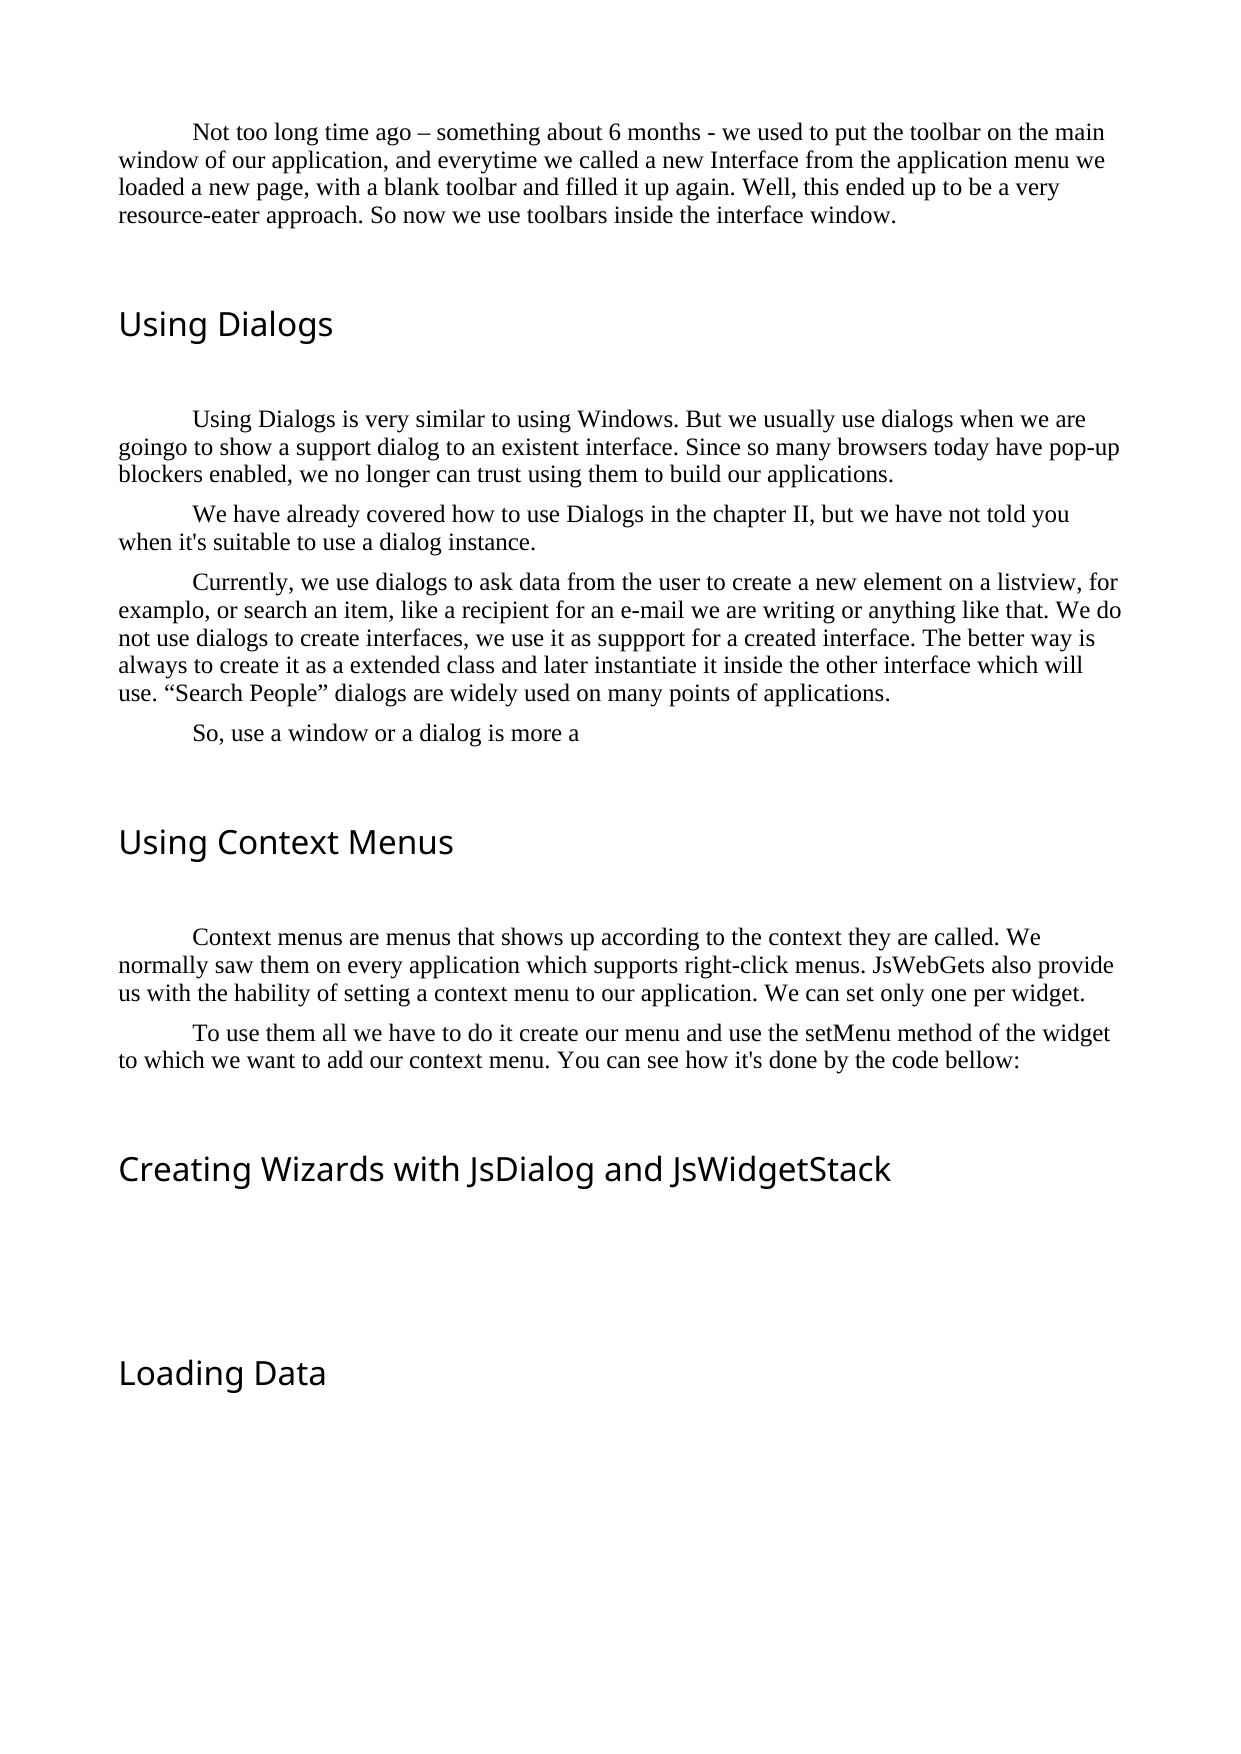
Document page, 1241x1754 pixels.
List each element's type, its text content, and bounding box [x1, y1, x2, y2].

text We have already covered how to use Dialogs in the chapter II, but we have not told you when it's suitable to use a dialog instance. [118, 501, 1122, 556]
subtitle Using Context Menus [118, 819, 1122, 864]
subtitle Using Dialogs [118, 301, 1122, 346]
text Context menus are menus that shows up according to the context they are called. We normally saw them on every application which supports right-click menus. JsWebGets also provide us with the hability of setting a context menu to our application. We can set only one per widget. [118, 923, 1122, 1006]
text So, use a window or a dialog is more a [118, 719, 1122, 747]
subtitle Creating Wizards with JsDialog and JsWidgetStack [118, 1146, 1122, 1191]
text Using Dialogs is very similar to using Windows. But we usually use dialogs when we are goingo to show a support dialog to an existent interface. Since so many browsers today have pop-up blockers enabled, we no longer can trust using them to build our applications. [118, 405, 1122, 488]
text Currently, we use dialogs to ask data from the user to create a new element on a listview, for examplo, or search an item, like a recipient for an e-mail we are writing or anything like that. We do not use dialogs to create interfaces, we use it as suppport for a created interface. The better way is always to create it as a extended class and later instantiate it inside the other interface which will use. “Search People” dialogs are widely used on many points of applications. [118, 568, 1122, 707]
subtitle Loading Data [118, 1350, 1122, 1395]
text Not too long time ago – something about 6 months - we used to put the toolbar on the main window of our application, and everytime we called a new Interface from the application menu we loaded a new page, with a blank toolbar and filled it up again. Well, this ended up to be a very resource-eater approach. So now we use toolbars inside the interface window. [118, 118, 1122, 229]
text To use them all we have to do it create our menu and use the setMenu method of the widget to which we want to add our context menu. You can see how it's done by the code bellow: [118, 1019, 1122, 1074]
